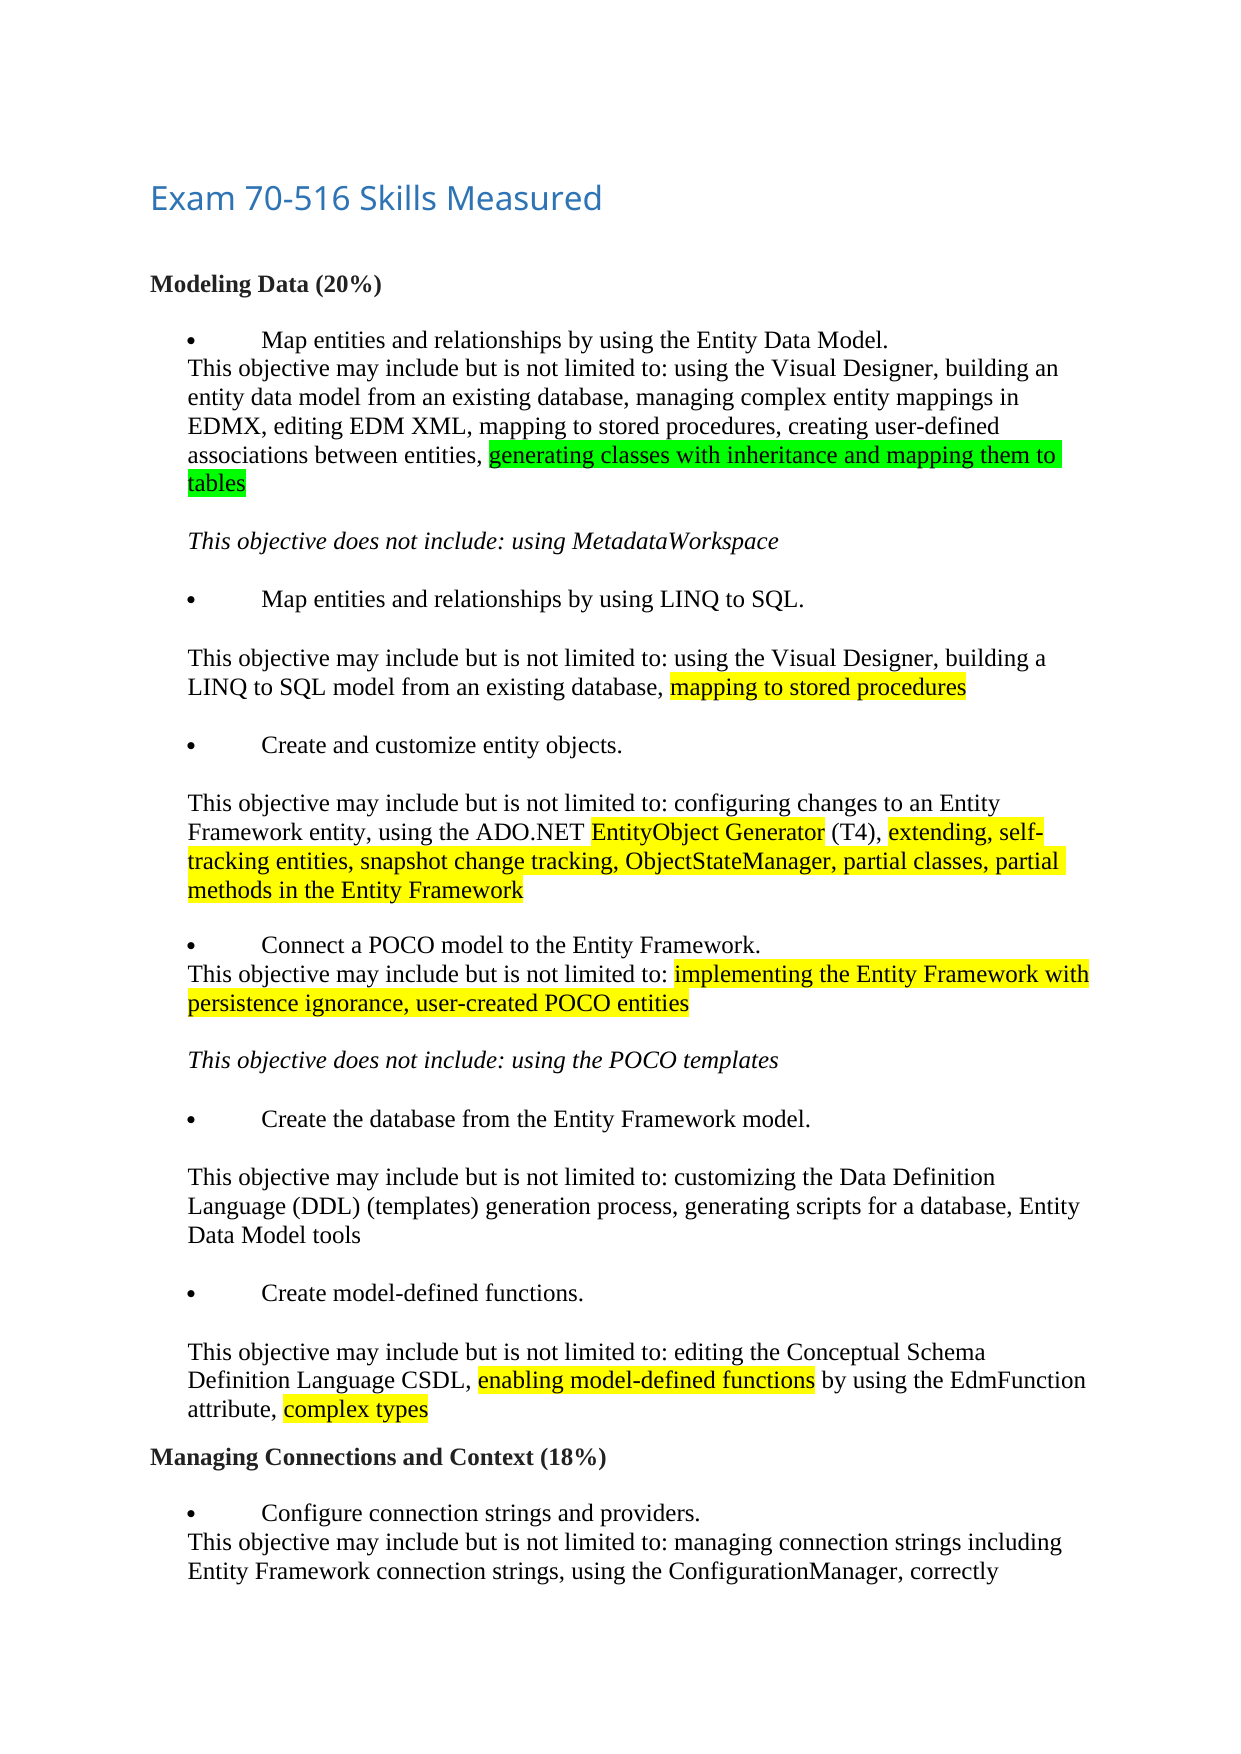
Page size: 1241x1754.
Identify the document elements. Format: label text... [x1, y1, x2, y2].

list Create model-defined functions. [187, 1278, 1090, 1307]
text This objective may include but is not limited to: configuring changes to an Entity Framework entity, using the ADO.NET EntityObject Generator (T4), extending, self-tracking entities, snapshot change tracking, ObjectStateManager, partial classes, partial methods in the Entity Framework [187, 788, 1090, 903]
subtitle Exam 70-516 Skills Measured [150, 175, 1090, 220]
list Configure connection strings and providers. This objective may include but is not limited to: managing connection strings including Entity Framework connection strings, using the ConfigurationManager, correctly addressing the Microsoft SQL Server instance, implementing connection pooling, managing User Instanceand AttachDBfilename, switching providers, implementing multiple active result sets (MARS) This objective does not include: using the ConnectionStringBuilder; Oracle data provider; creating and using a custom provider; using third-party providers [187, 1498, 1090, 1584]
text Managing Connections and Context (18%) [150, 1442, 1090, 1471]
text This objective may include but is not limited to: customizing the Data Definition Language (DDL) (templates) generation process, generating scripts for a database, Entity Data Model tools [187, 1162, 1090, 1249]
list Create and customize entity objects. [187, 730, 1090, 759]
list Create the database from the Entity Framework model. [187, 1104, 1090, 1133]
text Modeling Data (20%) [150, 269, 1090, 298]
list Map entities and relationships by using LINQ to SQL. [187, 584, 1090, 613]
text This objective may include but is not limited to: editing the Conceptual Schema Definition Language CSDL, enabling model-defined functions by using the EdmFunction attribute, complex types [187, 1337, 1090, 1423]
text This objective may include but is not limited to: using the Visual Designer, building a LINQ to SQL model from an existing database, mapping to stored procedures [187, 643, 1090, 700]
list Map entities and relationships by using the Entity Data Model. This objective may include but is not limited to: using the Visual Designer, building an entity data model from an existing database, managing complex entity mappings in EDMX, editing EDM XML, mapping to stored procedures, creating user-defined associations between entities, generating classes with inheritance and mapping them to tables This objective does not include: using MetadataWorkspace [187, 325, 1090, 555]
list Connect a POCO model to the Entity Framework. This objective may include but is not limited to: implementing the Entity Framework with persistence ignorance, user-created POCO entities This objective does not include: using the POCO templates [187, 931, 1090, 1074]
